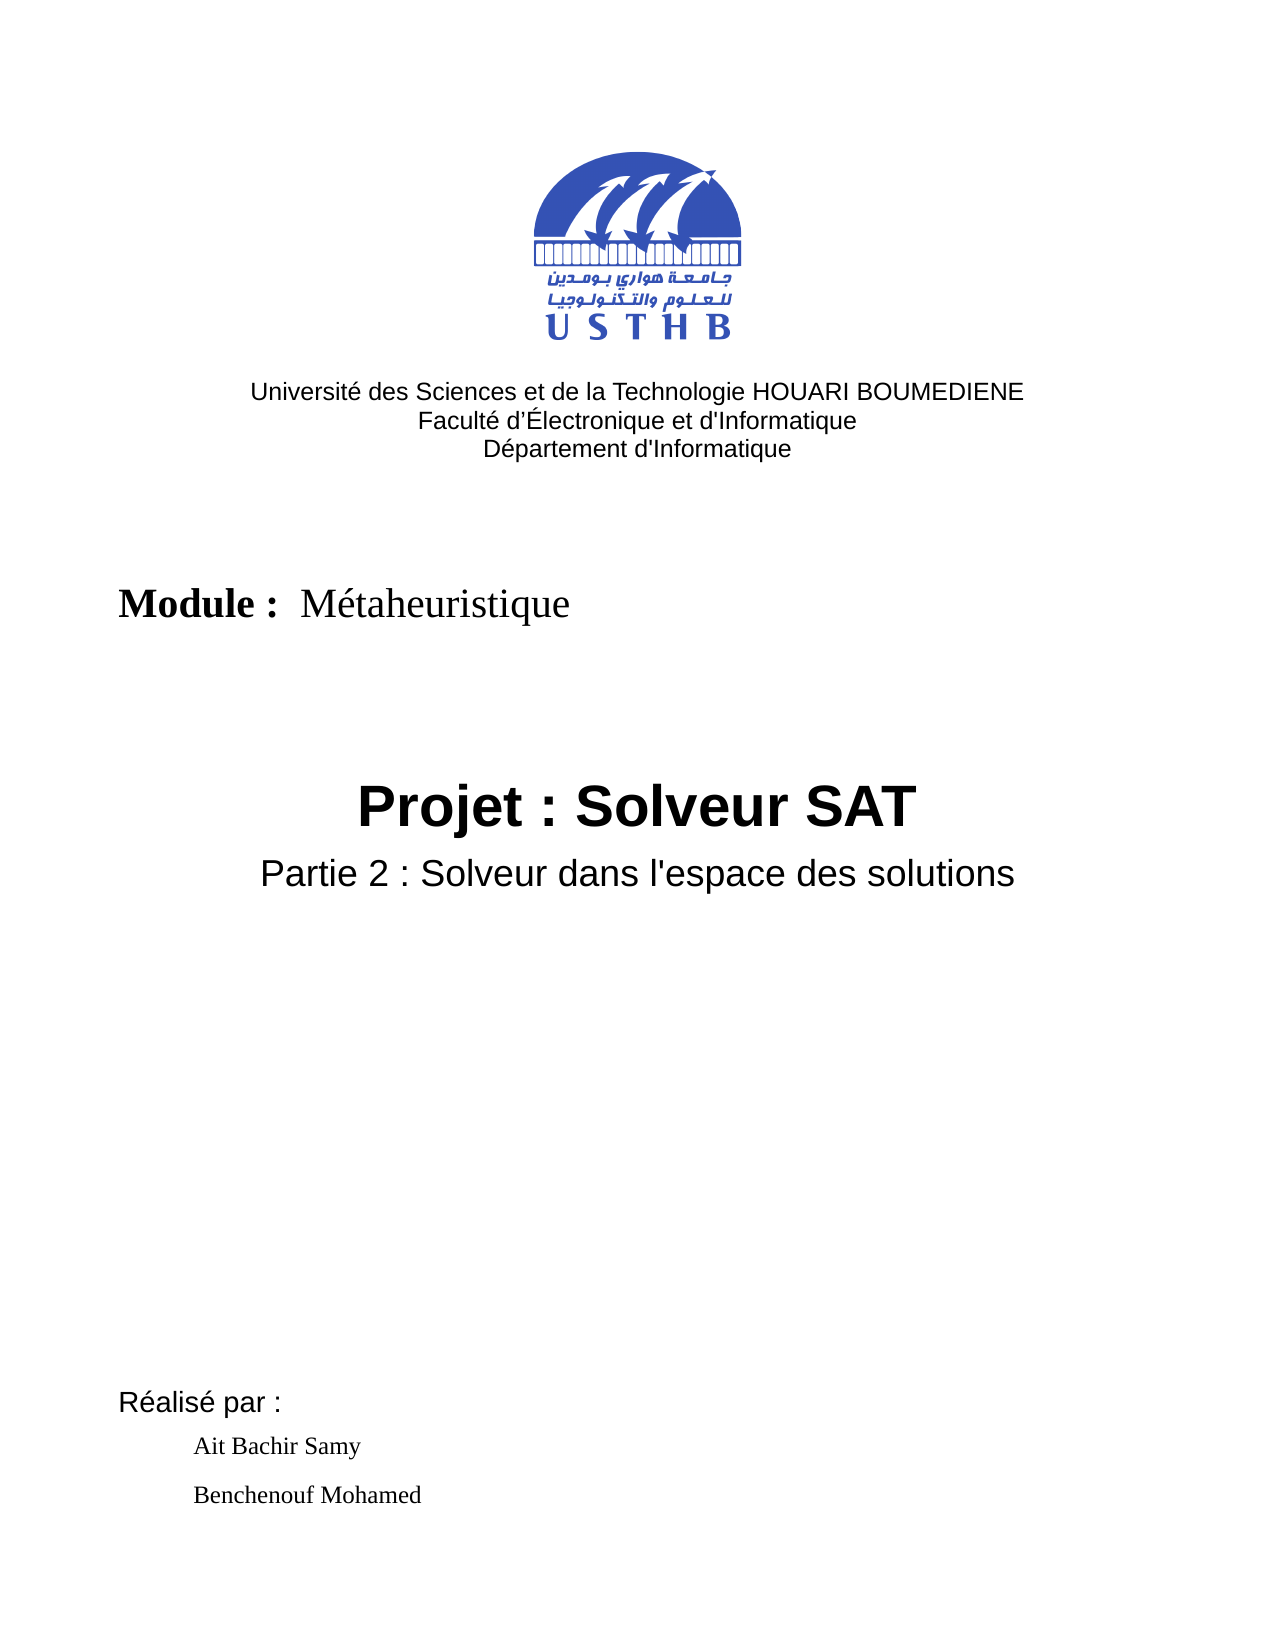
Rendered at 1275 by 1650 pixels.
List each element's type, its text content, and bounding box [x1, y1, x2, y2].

subtitle Partie 2 : Solveur dans l'espace des solutions [118, 851, 1157, 894]
picture [524, 130, 751, 358]
text Module : Métaheuristique [118, 578, 1157, 626]
subtitle Réalisé par : [118, 1385, 1157, 1418]
text Benchenouf Mohamed [118, 1480, 1157, 1509]
title Projet : Solveur SAT [118, 772, 1157, 839]
text Faculté d’Électronique et d'Informatique [118, 406, 1157, 434]
text Département d'Informatique [118, 434, 1157, 463]
text Ait Bachir Samy [118, 1431, 1157, 1460]
text Université des Sciences et de la Technologie HOUARI BOUMEDIENE [118, 377, 1157, 406]
